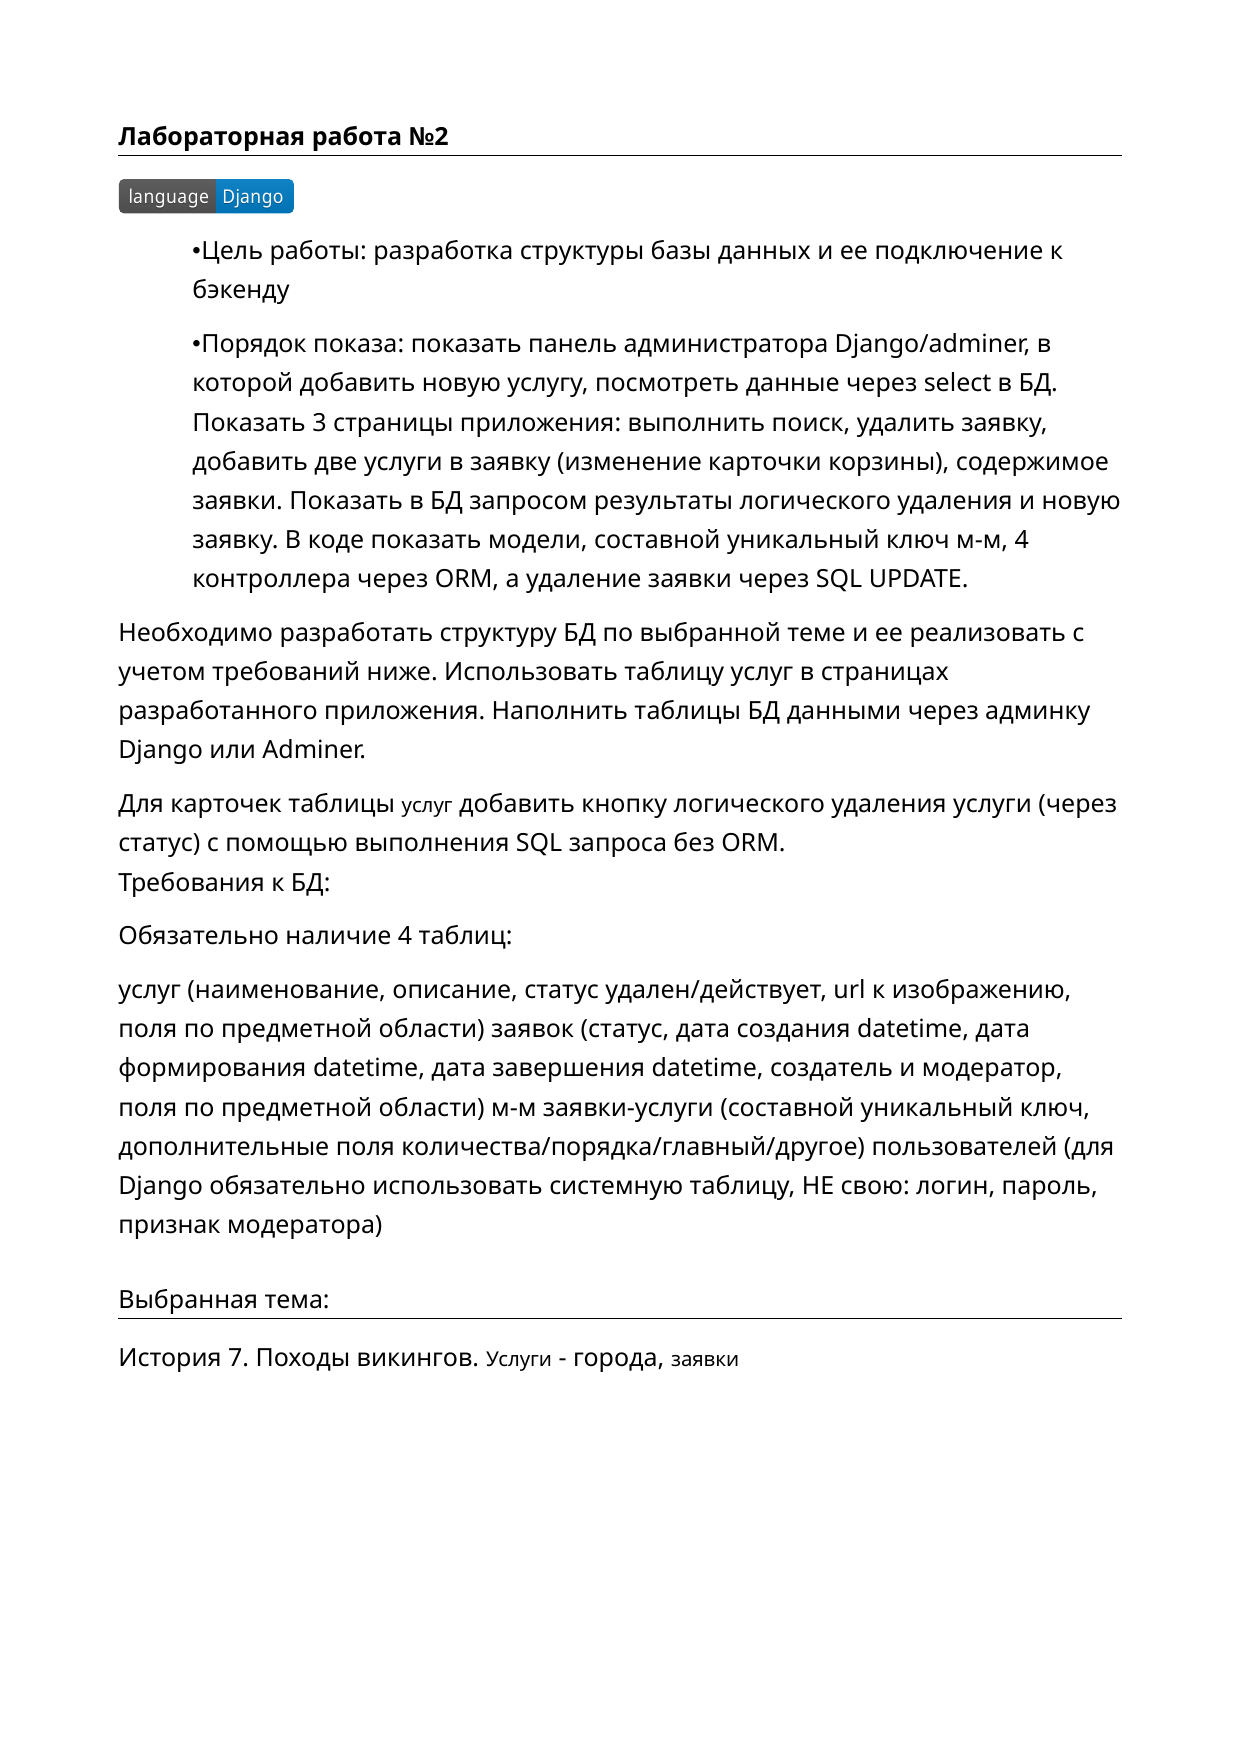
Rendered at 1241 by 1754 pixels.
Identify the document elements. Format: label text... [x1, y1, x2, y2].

text Обязательно наличие 4 таблиц: [118, 918, 1122, 952]
text Требования к БД: [118, 864, 1122, 898]
text История 7. Походы викингов. Услуги - города, заявки [118, 1339, 1122, 1373]
text услуг (наименование, описание, статус удален/действует, url к изображению, поля по предметной области) заявок (статус, дата создания datetime, дата формирования datetime, дата завершения datetime, создатель и модератор, поля по предметной области) м-м заявки-услуги (составной уникальный ключ, дополнительные поля количества/порядка/главный/другое) пользователей (для Django обязательно использовать системную таблицу, НЕ свою: логин, пароль, признак модератора) [118, 972, 1122, 1241]
text Для карточек таблицы услуг добавить кнопку логического удаления услуги (через статус) с помощью выполнения SQL запроса без ORM. [118, 786, 1122, 859]
list Порядок показа: показать панель администратора Django/adminer, в которой добавить новую услугу, посмотреть данные через select в БД. Показать 3 страницы приложения: выполнить поиск, удалить заявку, добавить две услуги в заявку (изменение карточки корзины), содержимое заявки. Показать в БД запросом результаты логического удаления и новую заявку. В коде показать модели, составной уникальный ключ м-м, 4 контроллера через ORM, а удаление заявки через SQL UPDATE. [118, 326, 1122, 595]
list Цель работы: разработка структуры базы данных и ее подключение к бэкенду [118, 233, 1122, 306]
text Необходимо разработать структуру БД по выбранной теме и ее реализовать с учетом требований ниже. Использовать таблицу услуг в страницах разработанного приложения. Наполнить таблицы БД данными через админку Django или Adminer. [118, 615, 1122, 766]
subtitle Выбранная тема: [118, 1281, 1122, 1318]
subtitle Лабораторная работа №2 [118, 118, 1122, 155]
